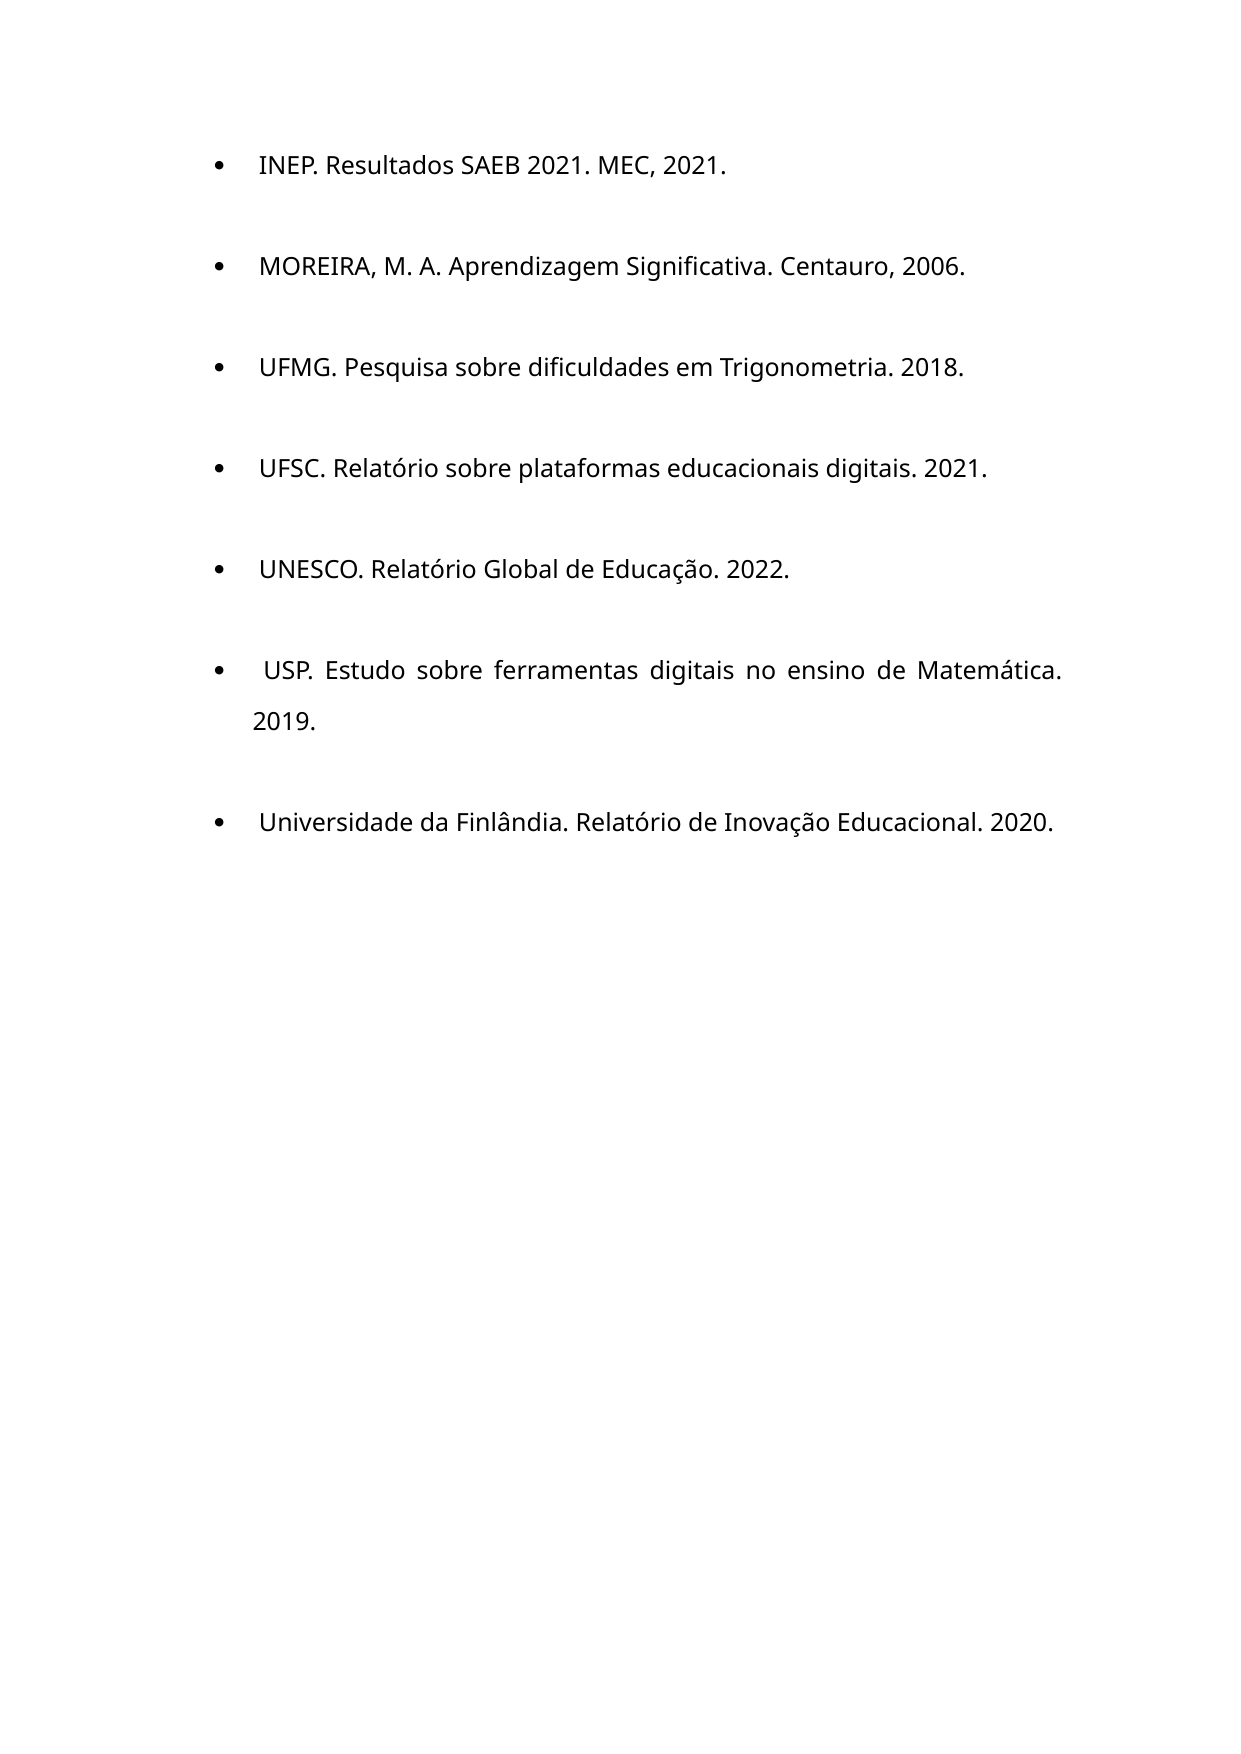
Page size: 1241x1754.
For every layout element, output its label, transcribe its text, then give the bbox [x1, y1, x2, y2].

list INEP. Resultados SAEB 2021. MEC, 2021. [215, 148, 1063, 182]
list Universidade da Finlândia. Relatório de Inovação Educacional. 2020. [215, 805, 1063, 839]
list MOREIRA, M. A. Aprendizagem Significativa. Centauro, 2006. [215, 249, 1063, 283]
list USP. Estudo sobre ferramentas digitais no ensino de Matemática. 2019. [215, 653, 1063, 738]
list UFMG. Pesquisa sobre dificuldades em Trigonometria. 2018. [215, 350, 1063, 384]
list UNESCO. Relatório Global de Educação. 2022. [215, 552, 1063, 586]
list UFSC. Relatório sobre plataformas educacionais digitais. 2021. [215, 451, 1063, 485]
